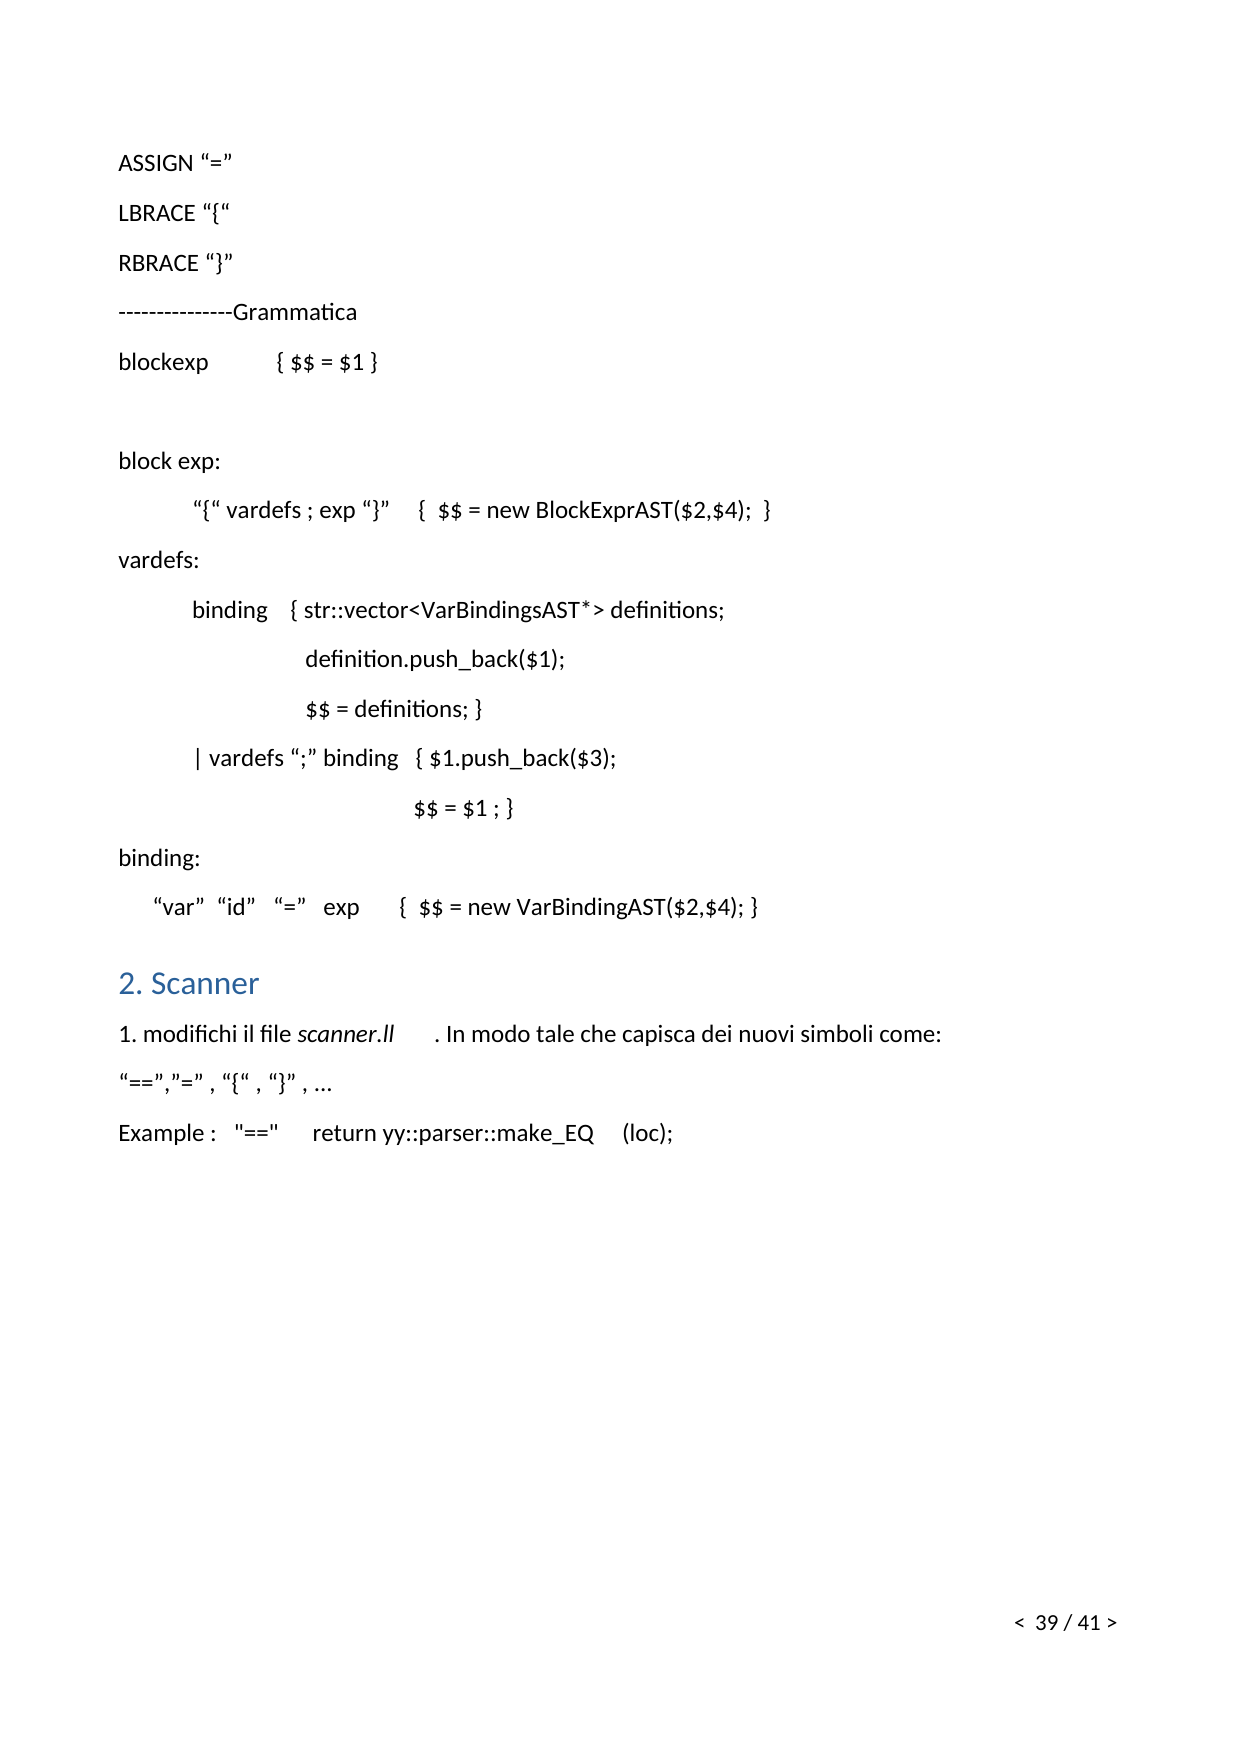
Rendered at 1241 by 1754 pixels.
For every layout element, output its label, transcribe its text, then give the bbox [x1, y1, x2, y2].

text vardefs: [118, 544, 1122, 575]
text ASSIGN “=” [118, 148, 1122, 178]
subtitle 2. Scanner [118, 962, 1122, 1002]
text RBRACE “}” [118, 247, 1122, 277]
text ---------------Grammatica [118, 296, 1122, 327]
text binding: [118, 842, 1122, 872]
text | vardefs “;” binding { $1.push_back($3); [118, 743, 1122, 773]
text $$ = definitions; } [118, 693, 1122, 723]
text “==”,”=” , “{“ , “}” , ... [118, 1067, 1122, 1098]
text binding { str::vector<VarBindingsAST*> definitions; [118, 594, 1122, 624]
text $$ = $1 ; } [118, 792, 1122, 823]
text 1. modifichi il file scanner.ll . In modo tale che capisca dei nuovi simboli come: [118, 1018, 1122, 1048]
text Example : "==" return yy::parser::make_EQ (loc); [118, 1117, 1122, 1147]
text “var” “id” “=” exp { $$ = new VarBindingAST($2,$4); } [118, 891, 1122, 922]
text definition.push_back($1); [118, 643, 1122, 674]
text block exp: [118, 445, 1122, 476]
text LBRACE “{“ [118, 197, 1122, 228]
text blockexp { $$ = $1 } [118, 346, 1122, 376]
text “{“ vardefs ; exp “}” { $$ = new BlockExprAST($2,$4); } [118, 495, 1122, 525]
